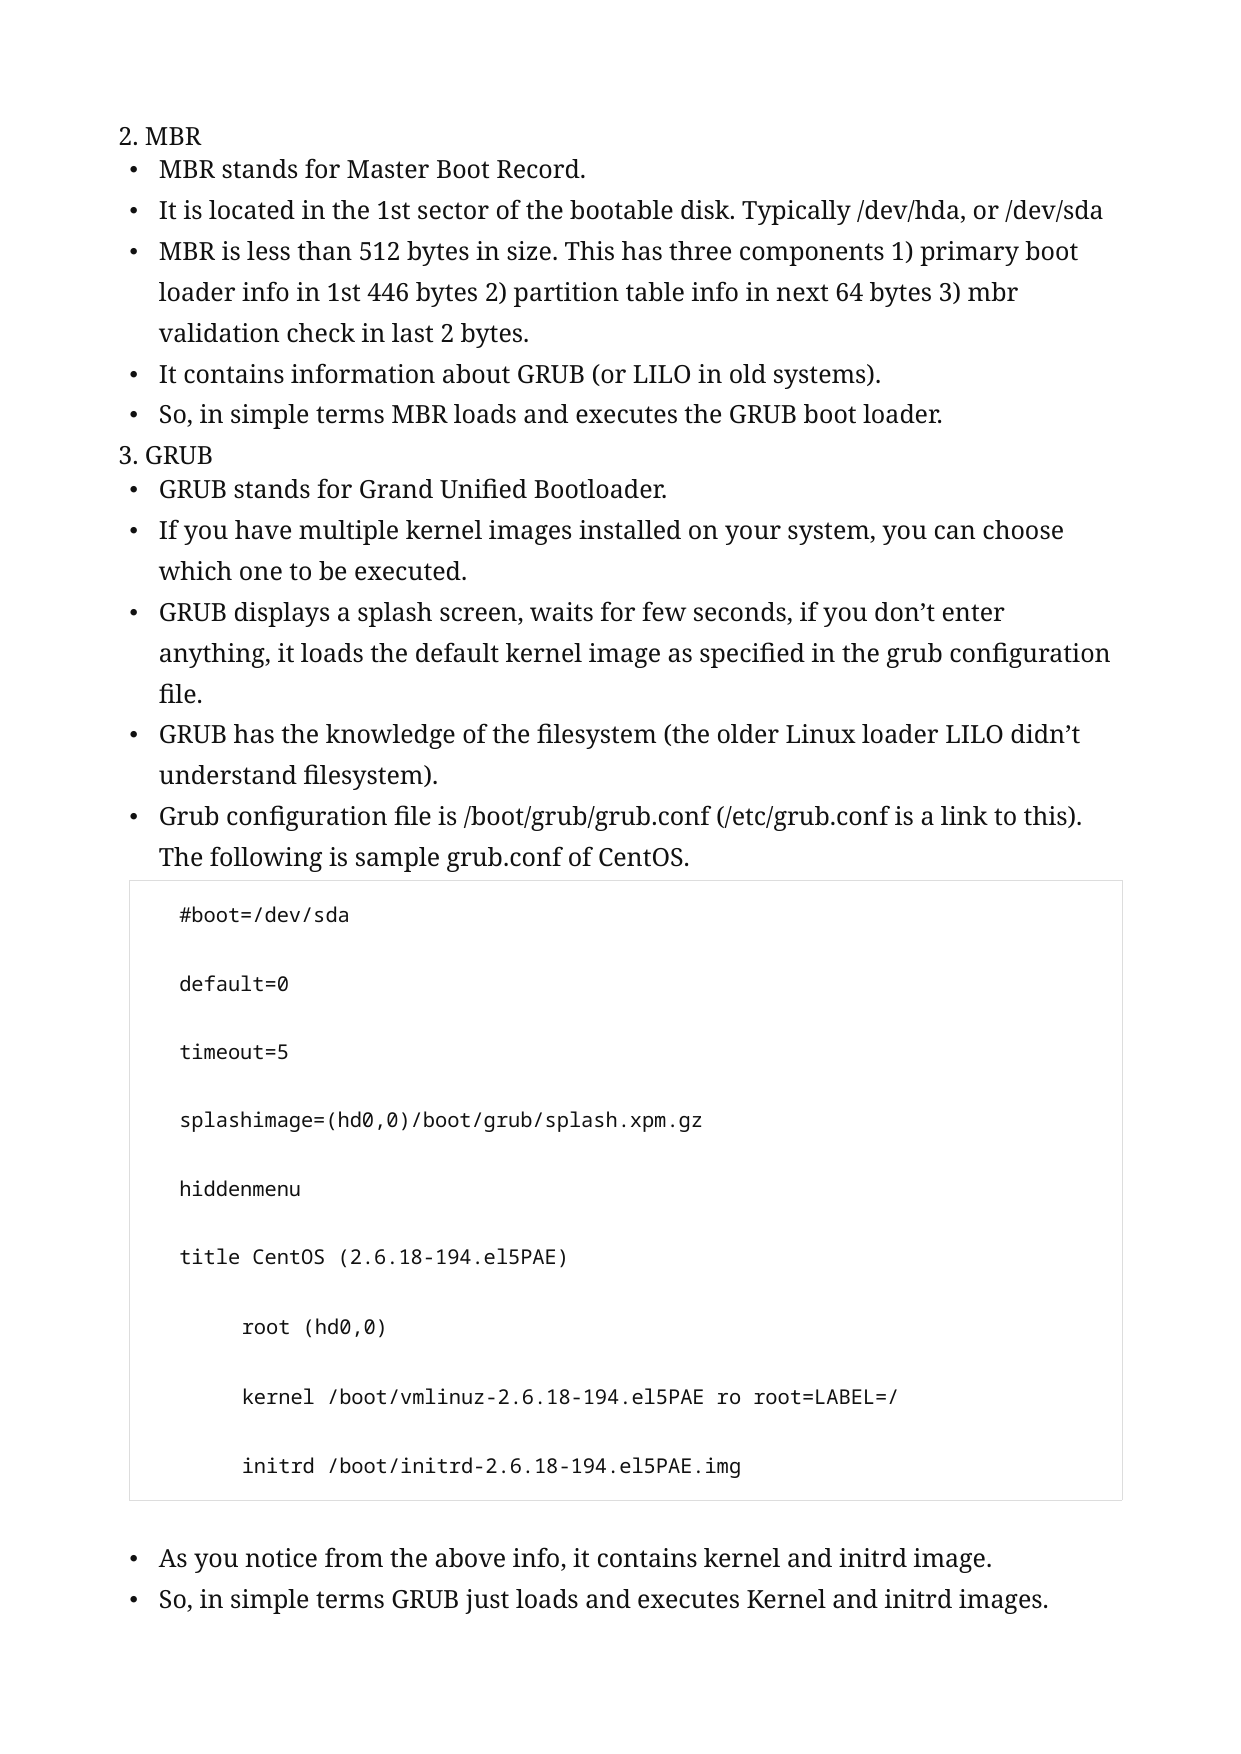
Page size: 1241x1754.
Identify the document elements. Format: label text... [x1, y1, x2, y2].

list #boot=/dev/sda [130, 881, 1122, 928]
subtitle 3. GRUB [118, 438, 1122, 472]
list It is located in the 1st sector of the bootable disk. Typically /dev/hda, or /dev/sda [129, 193, 1122, 227]
list So, in simple terms MBR loads and executes the GRUB boot loader. [129, 397, 1122, 431]
list splashimage=(hd0,0)/boot/grub/splash.xpm.gz [130, 1085, 1122, 1133]
list title CentOS (2.6.18-194.el5PAE) [130, 1222, 1122, 1270]
list MBR stands for Master Boot Record. [129, 152, 1122, 186]
list GRUB has the knowledge of the filesystem (the older Linux loader LILO didn’t understand filesystem). [129, 717, 1122, 792]
list Grub configuration file is /boot/grub/grub.conf (/etc/grub.conf is a link to this). The following is sample grub.conf of CentOS. [129, 799, 1122, 874]
list MBR is less than 512 bytes in size. This has three components 1) primary boot loader info in 1st 446 bytes 2) partition table info in next 64 bytes 3) mbr validation check in last 2 bytes. [129, 234, 1122, 349]
list timeout=5 [130, 1017, 1122, 1065]
list default=0 [130, 949, 1122, 997]
list root (hd0,0) [130, 1290, 1122, 1340]
list It contains information about GRUB (or LILO in old systems). [129, 356, 1122, 390]
subtitle 2. MBR [118, 118, 1122, 152]
list kernel /boot/vmlinuz-2.6.18-194.el5PAE ro root=LABEL=/ [130, 1360, 1122, 1410]
list GRUB displays a splash screen, waits for few seconds, if you don’t enter anything, it loads the default kernel image as specified in the grub configuration file. [129, 594, 1122, 710]
list So, in simple terms GRUB just loads and executes Kernel and initrd images. [129, 1582, 1122, 1616]
list GRUB stands for Grand Unified Bootloader. [129, 472, 1122, 506]
list initrd /boot/initrd-2.6.18-194.el5PAE.img [130, 1430, 1122, 1500]
list As you notice from the above info, it contains kernel and initrd image. [129, 1541, 1122, 1575]
list If you have multiple kernel images installed on your system, you can choose which one to be executed. [129, 513, 1122, 588]
list hiddenmenu [130, 1154, 1122, 1202]
